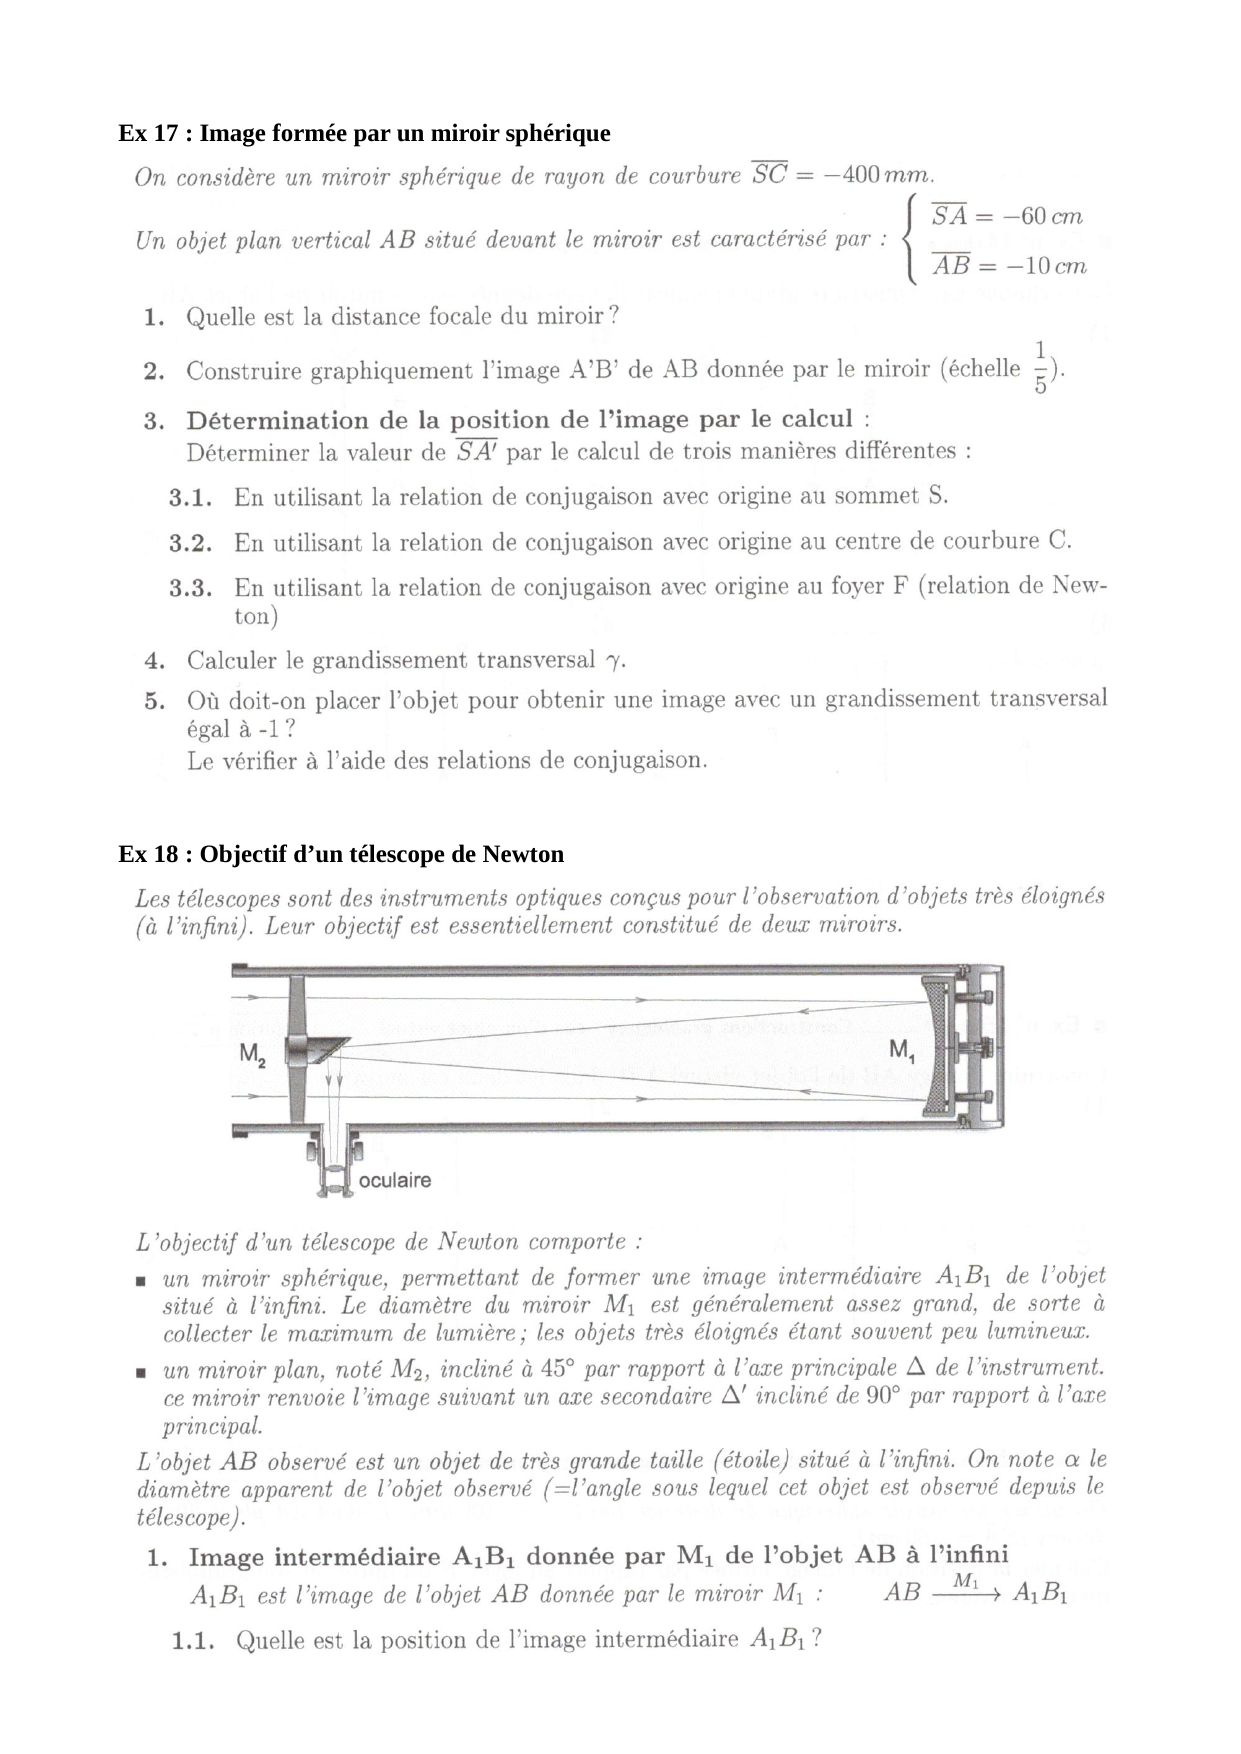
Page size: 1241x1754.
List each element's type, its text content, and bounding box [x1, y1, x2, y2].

text Ex 17 : Image formée par un miroir sphérique [118, 118, 1122, 147]
text Ex 18 : Objectif d’un télescope de Newton [118, 839, 1122, 868]
